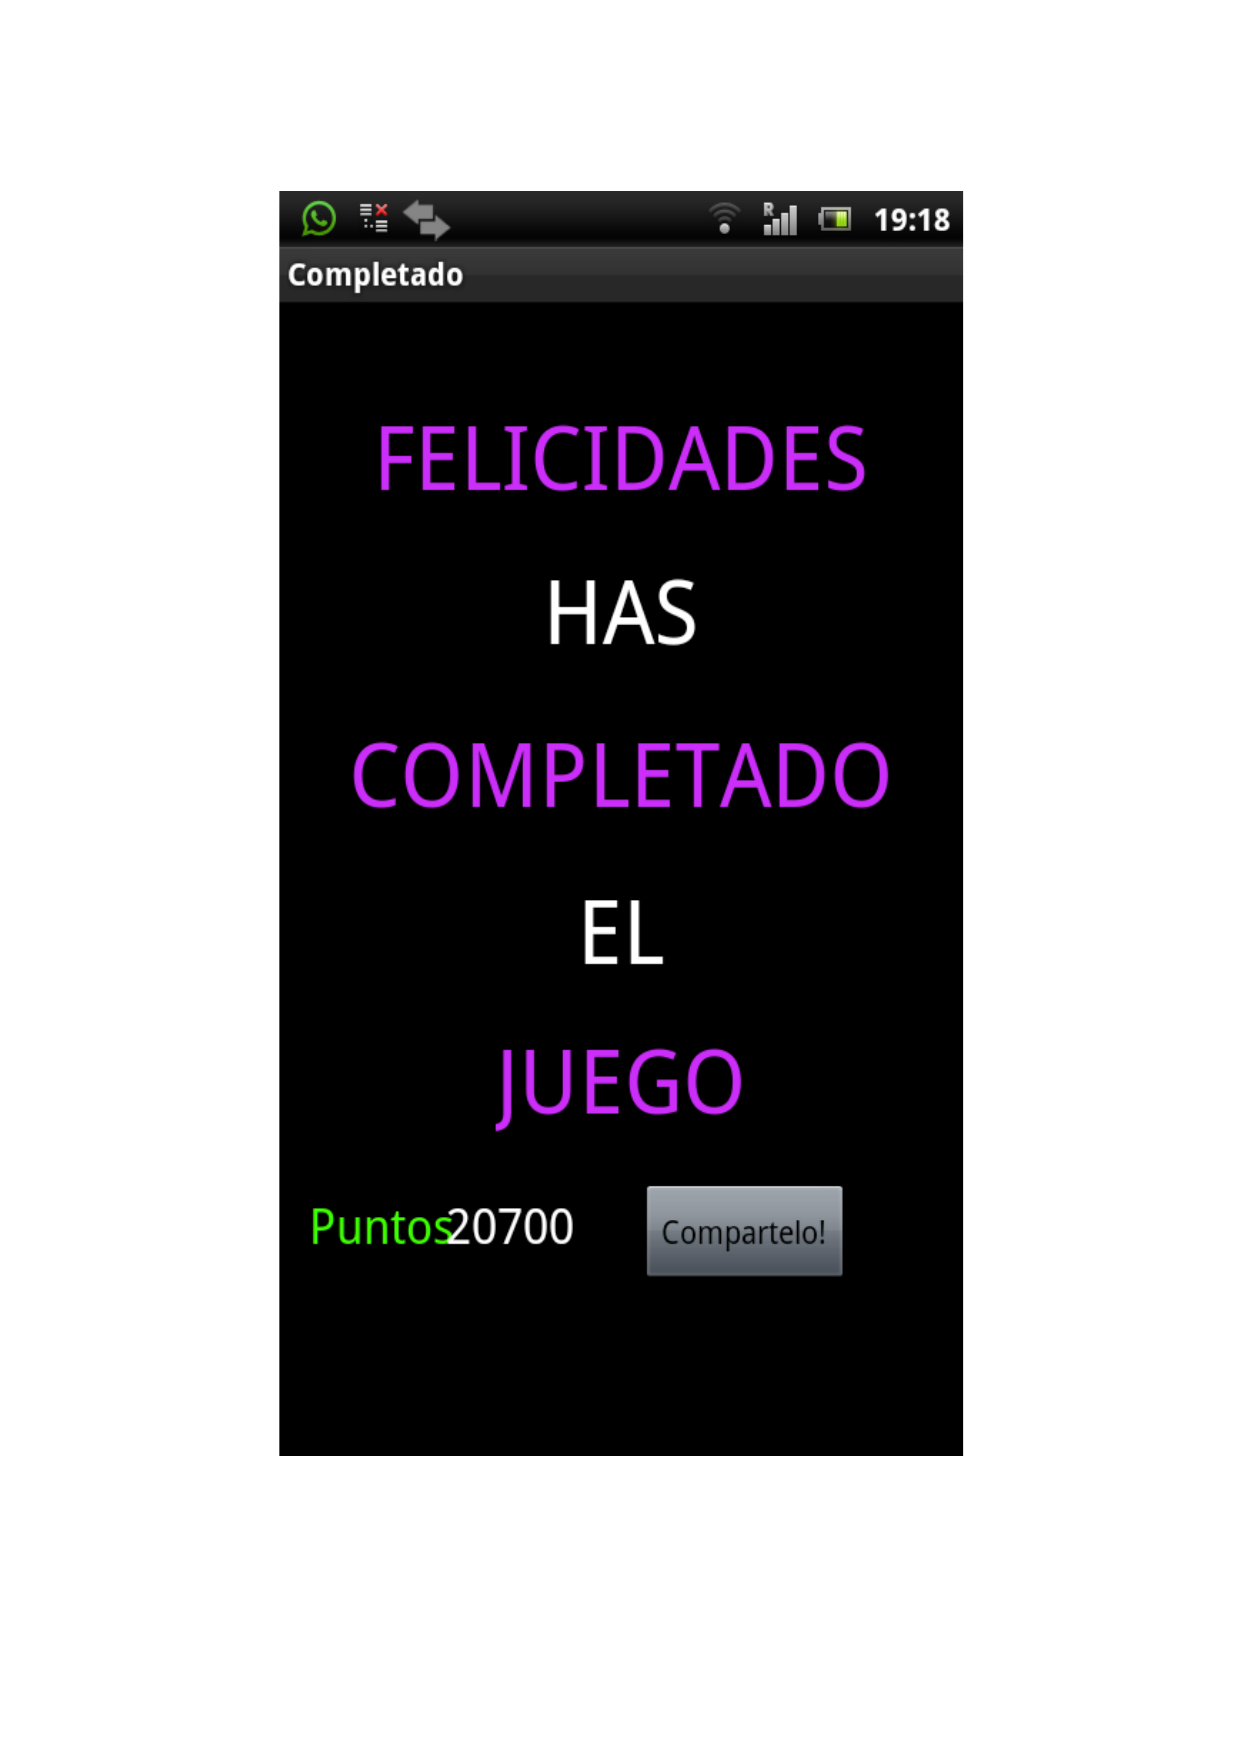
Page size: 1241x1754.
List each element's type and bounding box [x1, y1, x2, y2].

picture [279, 191, 964, 1456]
